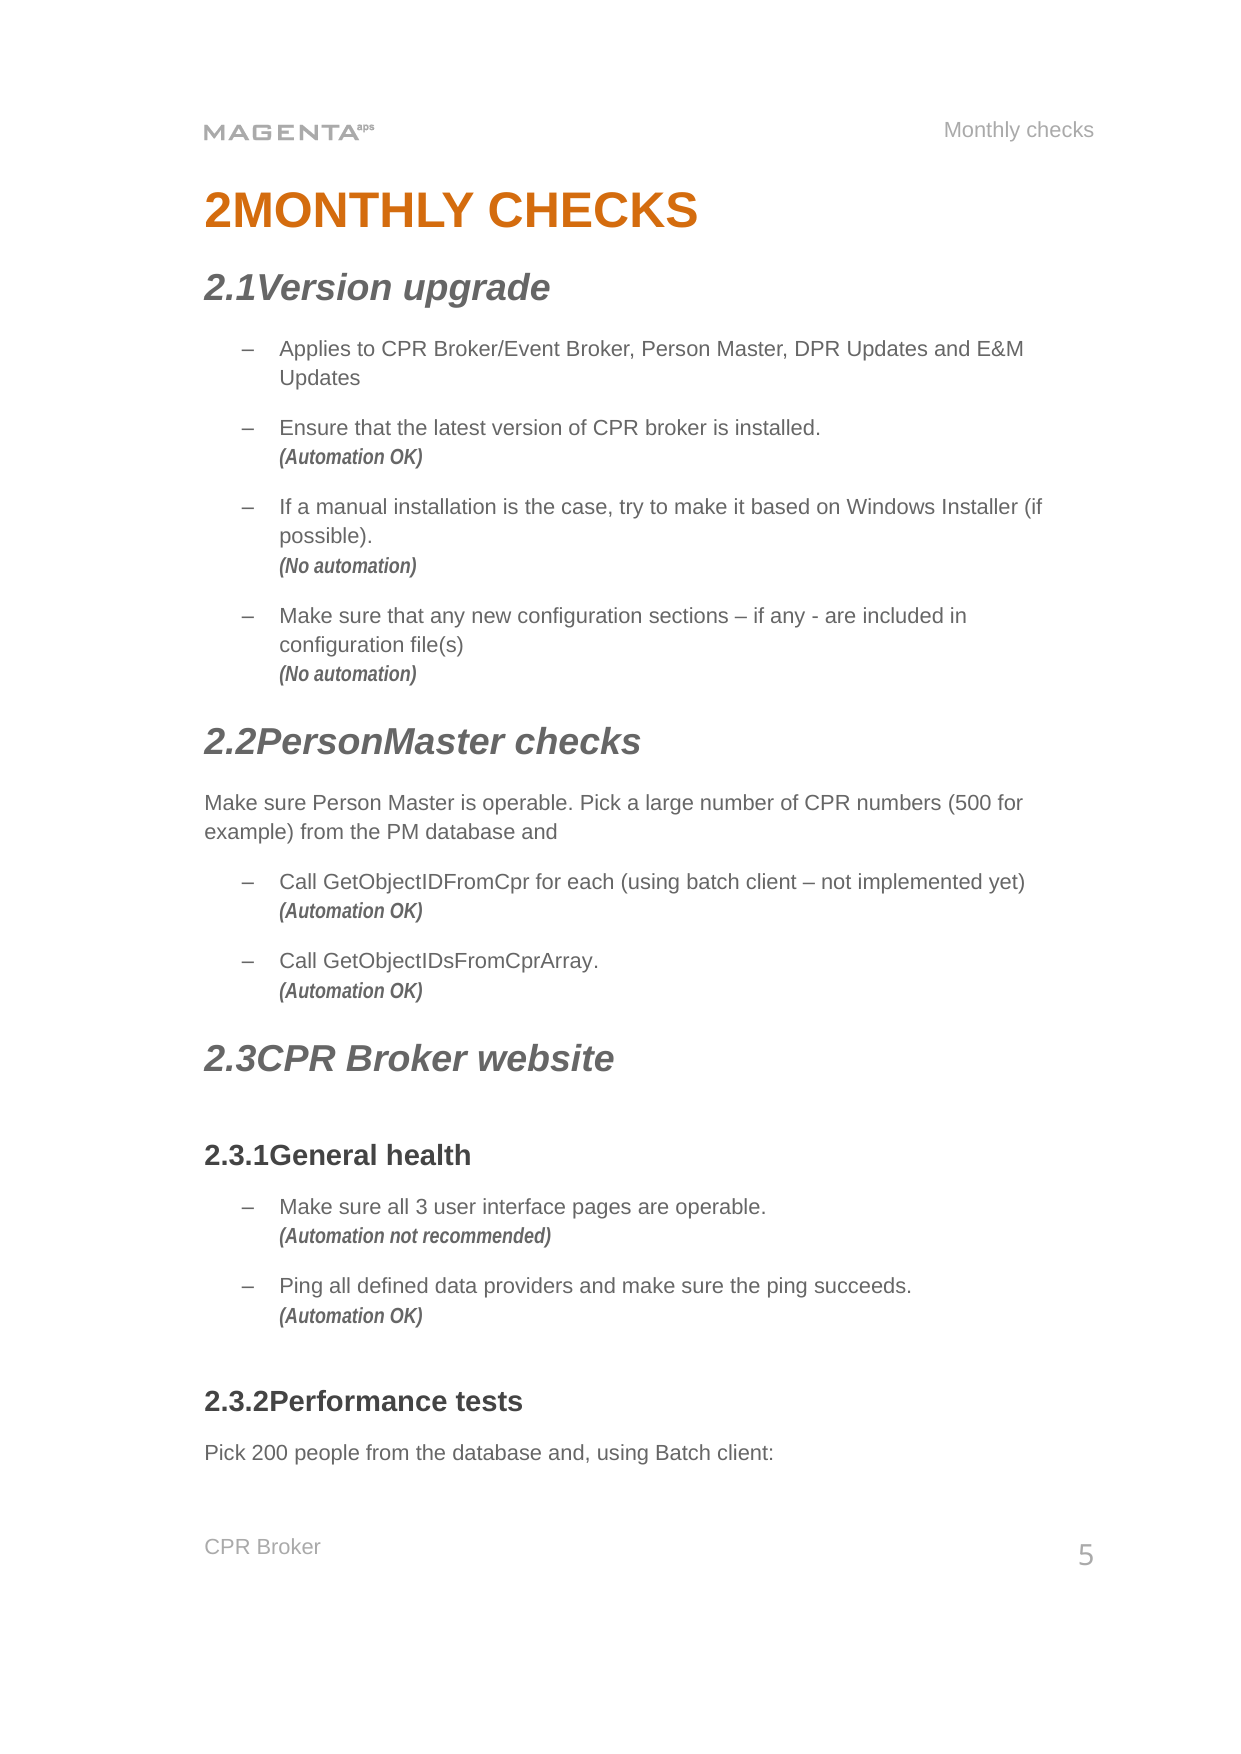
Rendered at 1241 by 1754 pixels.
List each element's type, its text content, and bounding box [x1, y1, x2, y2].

subtitle General health [204, 1118, 1094, 1177]
list Ping all defined data providers and make sure the ping succeeds. (Automation OK) [242, 1271, 1094, 1329]
subtitle PersonMaster checks [204, 708, 1094, 766]
list Call GetObjectIDsFromCprArray. (Automation OK) [242, 946, 1094, 1004]
text Make sure Person Master is operable. Pick a large number of CPR numbers (500 for example) from the PM database and [204, 787, 1094, 846]
text Pick 200 people from the database and, using Batch client: [204, 1437, 1094, 1466]
subtitle CPR Broker website [204, 1025, 1094, 1083]
list Make sure that any new configuration sections – if any - are included in configuration file(s) (No automation) [242, 600, 1094, 687]
subtitle Monthly checks [204, 181, 1094, 239]
list Applies to CPR Broker/Event Broker, Person Master, DPR Updates and E&M Updates [242, 333, 1094, 391]
list Make sure all 3 user interface pages are operable. (Automation not recommended) [242, 1191, 1094, 1250]
list If a manual installation is the case, try to make it based on Windows Installer (if possible). (No automation) [242, 491, 1094, 579]
subtitle Performance tests [204, 1364, 1094, 1423]
list Ensure that the latest version of CPR broker is installed. (Automation OK) [242, 412, 1094, 471]
subtitle Version upgrade [204, 254, 1094, 312]
list Call GetObjectIDFromCpr for each (using batch client – not implemented yet) (Automation OK) [242, 866, 1094, 925]
